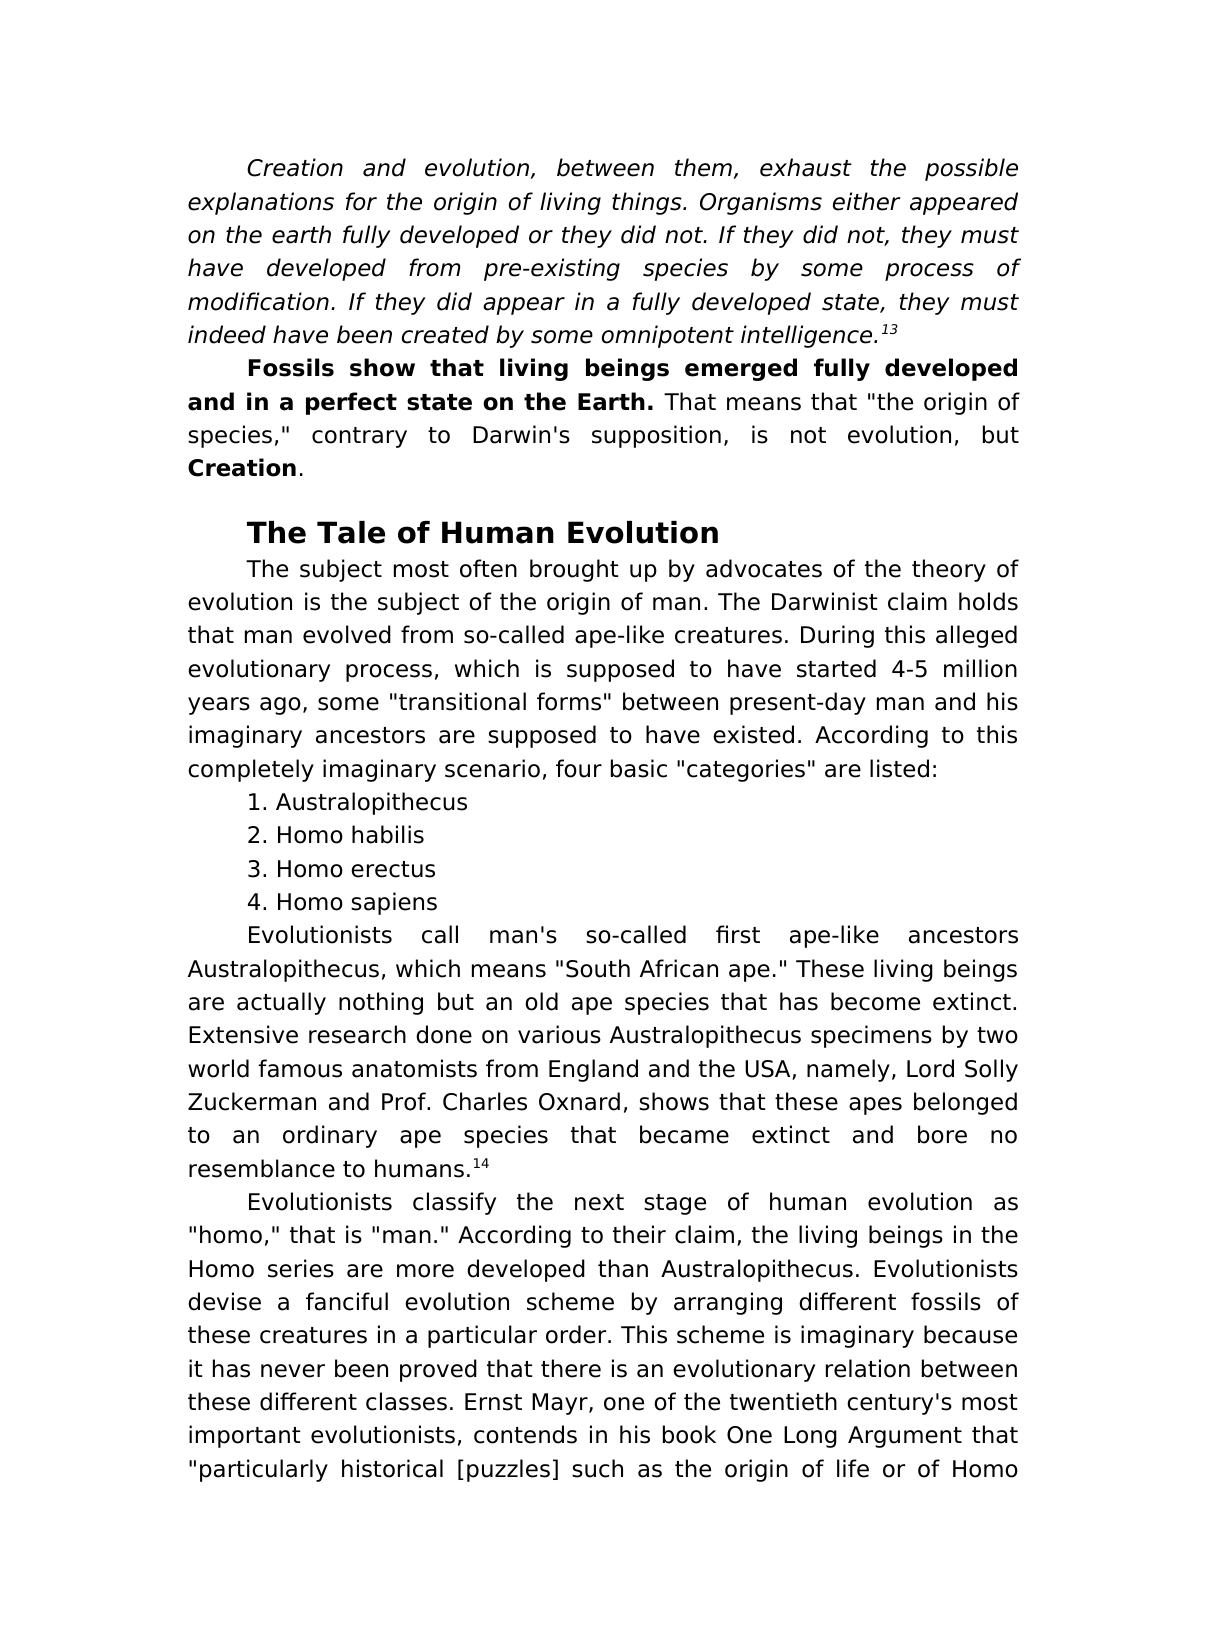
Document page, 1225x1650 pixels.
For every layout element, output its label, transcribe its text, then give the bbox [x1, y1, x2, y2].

text 2. Homo habilis [187, 817, 1020, 851]
text 3. Homo erectus [187, 851, 1020, 884]
text Fossils show that living beings emerged fully developed and in a perfect state on the Earth. That means that "the origin of species," contrary to Darwin's supposition, is not evolution, but Creation. [187, 350, 1020, 483]
text Evolutionists call man's so-called first ape-like ancestors Australopithecus, which means "South African ape." These living beings are actually nothing but an old ape species that has become extinct. Extensive research done on various Australopithecus specimens by two world famous anatomists from England and the USA, namely, Lord Solly Zuckerman and Prof. Charles Oxnard, shows that these apes belonged to an ordinary ape species that became extinct and bore no resemblance to humans.14 [187, 917, 1020, 1184]
text 1. Australopithecus [187, 784, 1020, 817]
text Evolutionists classify the next stage of human evolution as "homo," that is "man." According to their claim, the living beings in the Homo series are more developed than Australopithecus. Evolutionists devise a fanciful evolution scheme by arranging different fossils of these creatures in a particular order. This scheme is imaginary because it has never been proved that there is an evolutionary relation between these different classes. Ernst Mayr, one of the twentieth century's most important evolutionists, contends in his book One Long Argument that "particularly historical [puzzles] such as the origin of life or of Homo [187, 1184, 1020, 1484]
text The Tale of Human Evolution [187, 517, 1020, 551]
text Creation and evolution, between them, exhaust the possible explanations for the origin of living things. Organisms either appeared on the earth fully developed or they did not. If they did not, they must have developed from pre-existing species by some process of modification. If they did appear in a fully developed state, they must indeed have been created by some omnipotent intelligence.13 [187, 150, 1020, 350]
text 4. Homo sapiens [187, 884, 1020, 917]
text The subject most often brought up by advocates of the theory of evolution is the subject of the origin of man. The Darwinist claim holds that man evolved from so-called ape-like creatures. During this alleged evolutionary process, which is supposed to have started 4-5 million years ago, some "transitional forms" between present-day man and his imaginary ancestors are supposed to have existed. According to this completely imaginary scenario, four basic "categories" are listed: [187, 551, 1020, 784]
